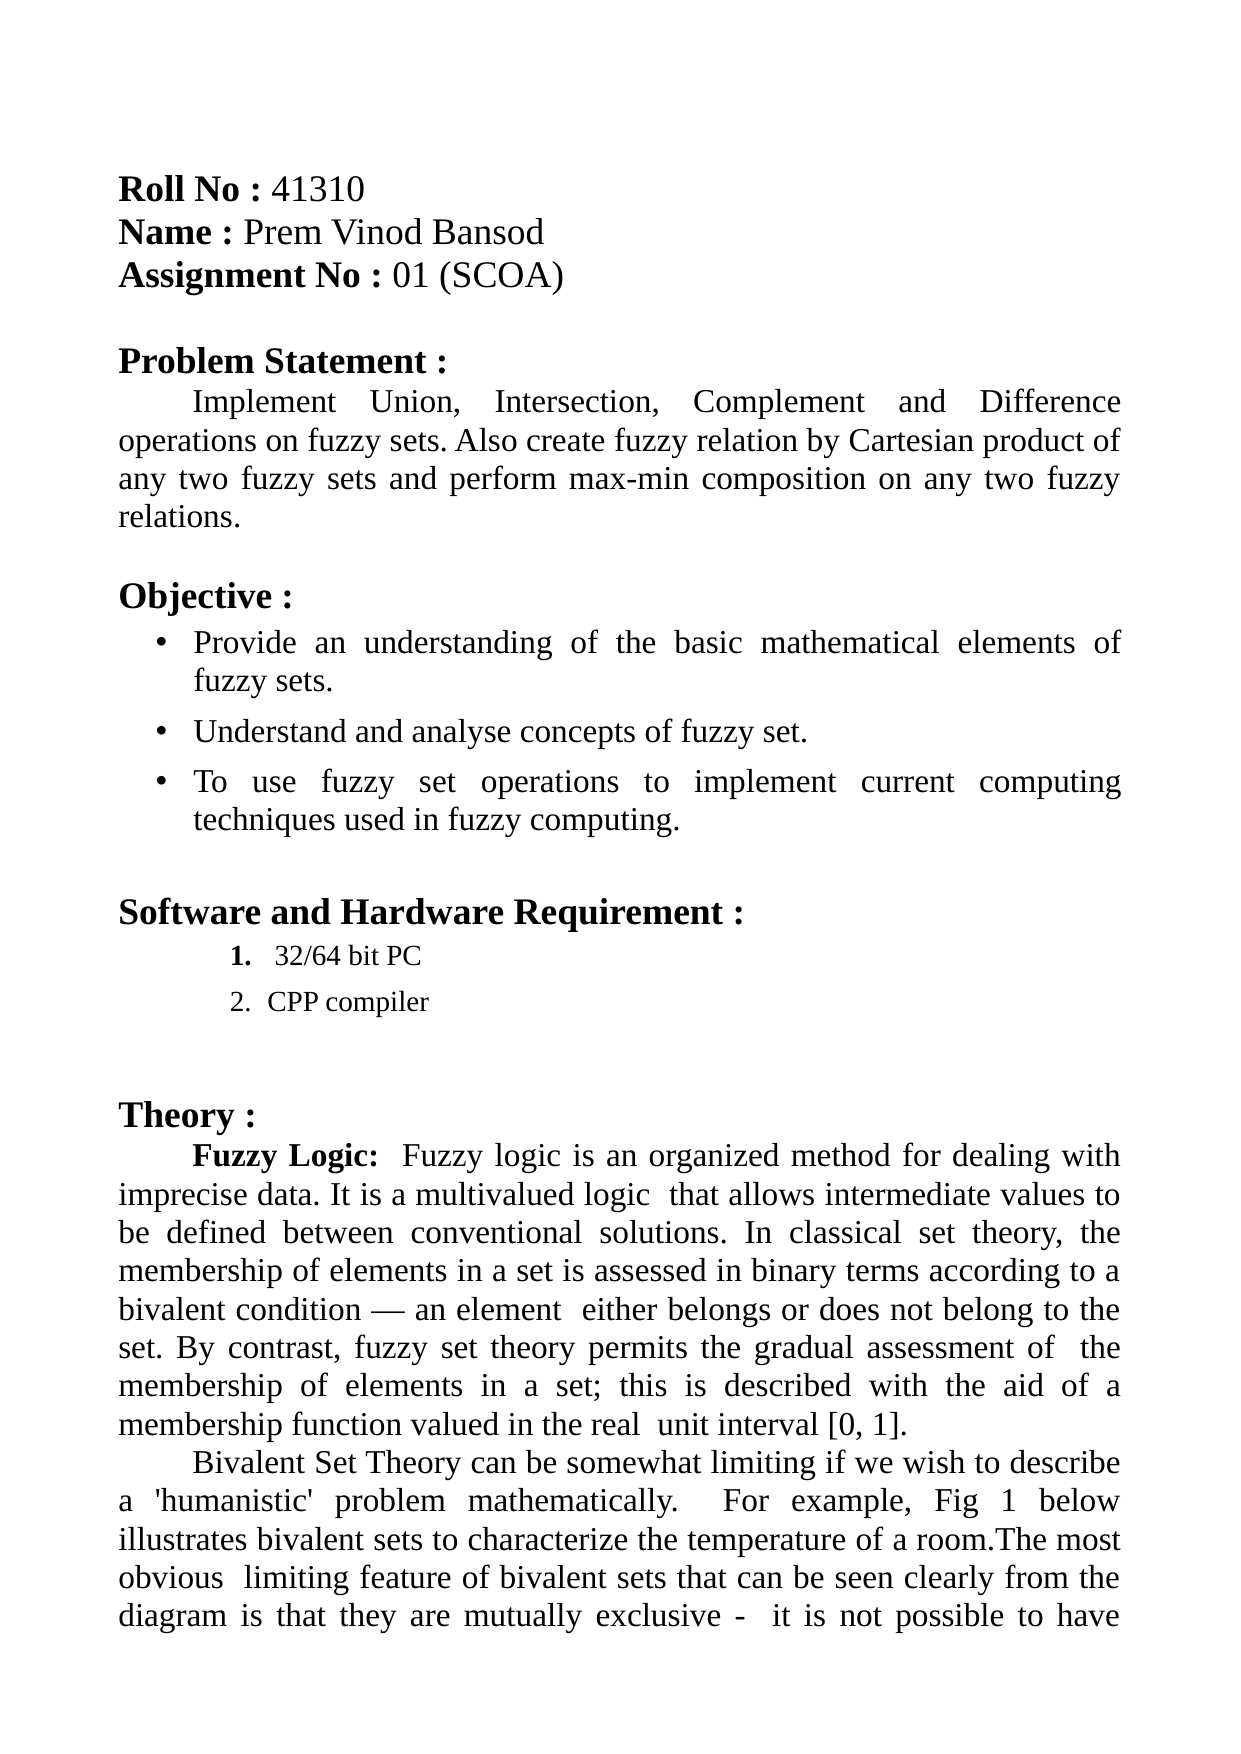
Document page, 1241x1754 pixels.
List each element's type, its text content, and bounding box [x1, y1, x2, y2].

text Bivalent Set Theory can be somewhat limiting if we wish to describe a 'humanistic' problem mathematically. For example, Fig 1 below illustrates bivalent sets to characterize the temperature of a room.The most obvious limiting feature of bivalent sets that can be seen clearly from the diagram is that they are mutually exclusive - it is not possible to have [118, 1442, 1122, 1634]
text Implement Union, Intersection, Complement and Difference operations on fuzzy sets. Also create fuzzy relation by Cartesian product of any two fuzzy sets and perform max-min composition on any two fuzzy relations. [118, 382, 1122, 535]
text Fuzzy Logic: Fuzzy logic is an organized method for dealing with imprecise data. It is a multivalued logic that allows intermediate values to be defined between conventional solutions. In classical set theory, the membership of elements in a set is assessed in binary terms according to a bivalent condition — an element either belongs or does not belong to the set. By contrast, fuzzy set theory permits the gradual assessment of the membership of elements in a set; this is described with the aid of a membership function valued in the real unit interval [0, 1]. [118, 1136, 1122, 1442]
text Assignment No : 01 (SCOA) [118, 252, 1122, 295]
text Problem Statement : [118, 338, 1122, 382]
text Objective : [118, 573, 1122, 616]
list CPP compiler [229, 984, 1122, 1017]
text Name : Prem Vinod Bansod [118, 209, 1122, 252]
list To use fuzzy set operations to implement current computing techniques used in fuzzy computing. [156, 761, 1122, 838]
text Theory : [118, 1092, 1122, 1136]
list Understand and analyse concepts of fuzzy set. [156, 711, 1122, 749]
list Provide an understanding of the basic mathematical elements of fuzzy sets. [156, 622, 1122, 699]
text Software and Hardware Requirement : [118, 889, 1122, 932]
text Roll No : 41310 [118, 166, 1122, 209]
list 32/64 bit PC [229, 938, 1122, 972]
